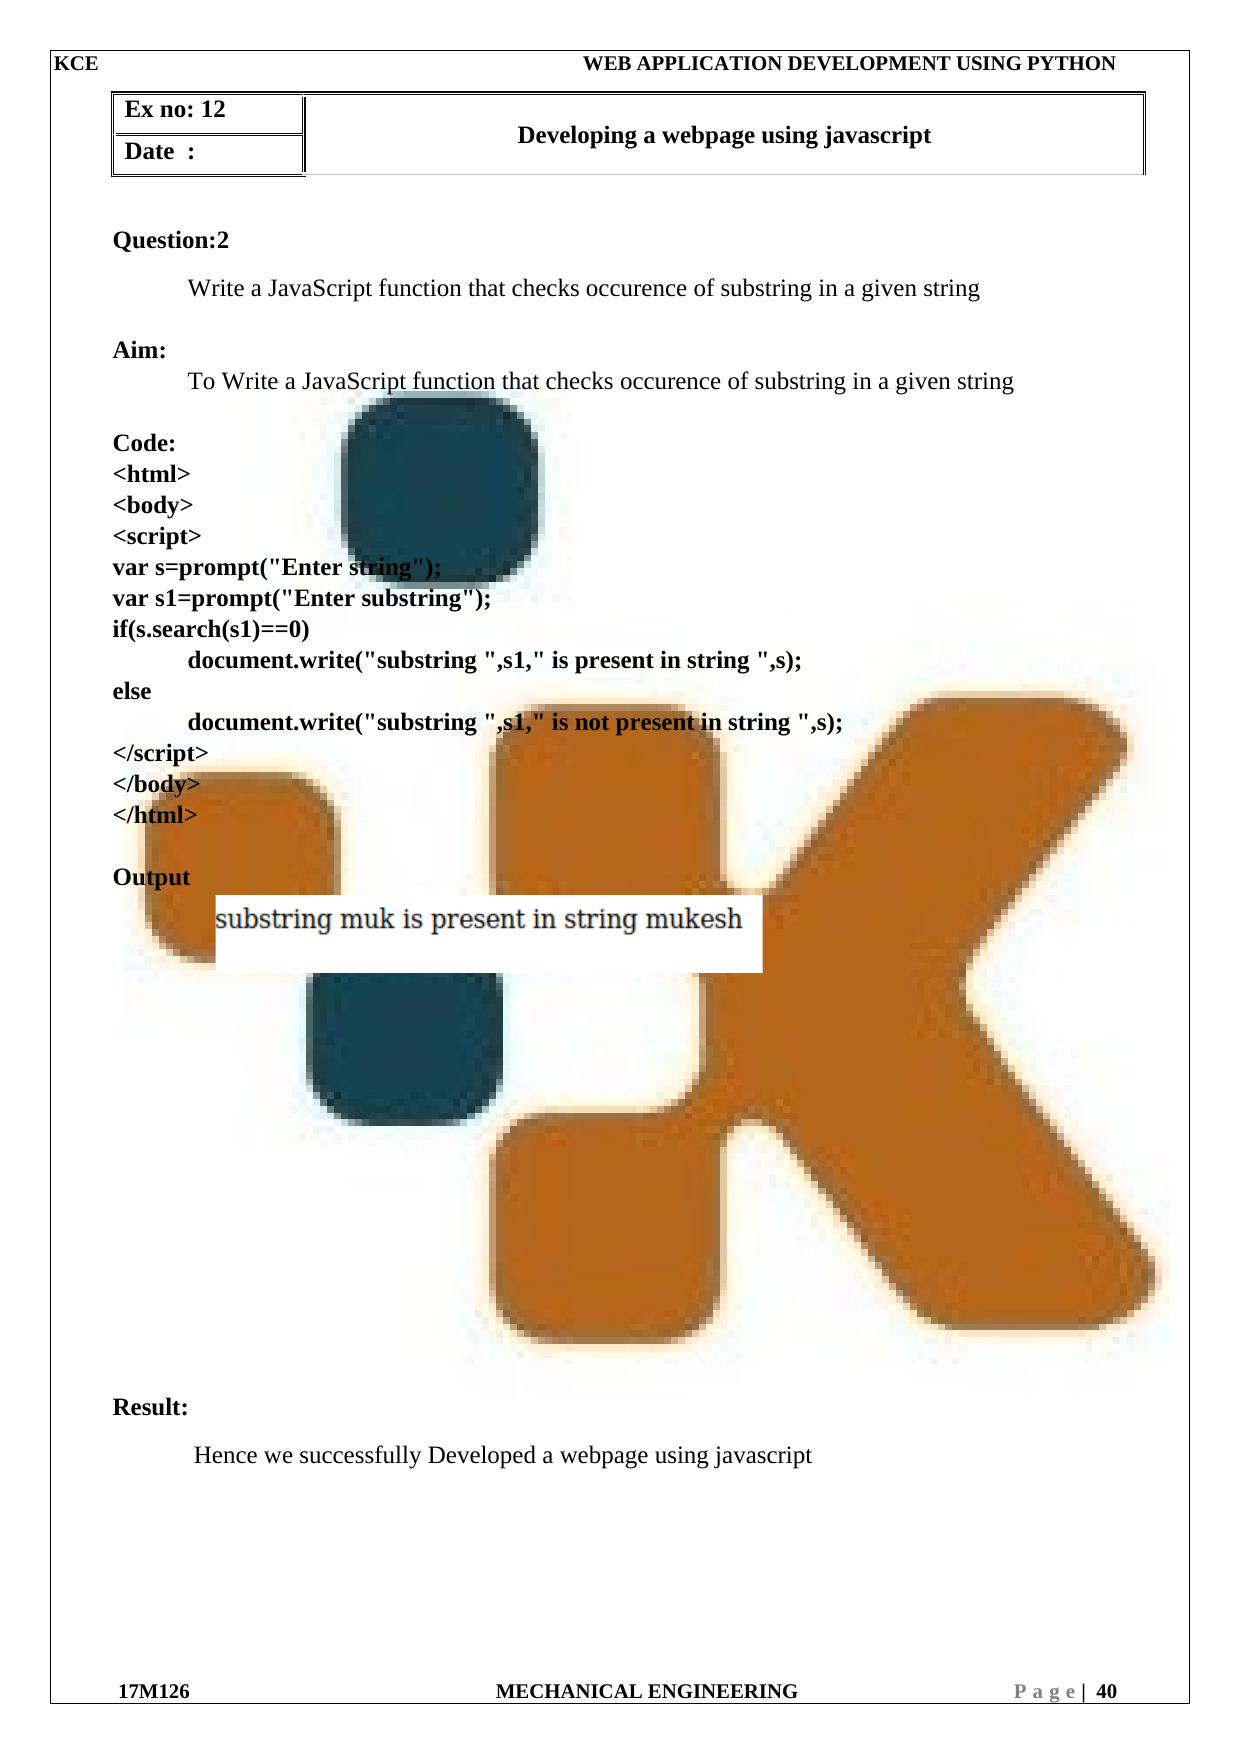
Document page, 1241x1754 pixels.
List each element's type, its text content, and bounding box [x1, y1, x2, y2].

text </body> [112, 769, 1181, 798]
text To Write a JavaScript function that checks occurence of substring in a given string [112, 366, 1181, 394]
table_header Developing a webpage using javascript [304, 95, 1143, 174]
text Question:2 [112, 225, 1181, 254]
picture [124, 829, 1170, 862]
text <script> [112, 521, 1181, 550]
text Write a JavaScript function that checks occurence of substring in a given string [112, 273, 1181, 301]
text Output [112, 862, 1181, 891]
text Aim: [112, 335, 1181, 363]
text <body> [112, 490, 1181, 519]
picture [124, 891, 1170, 1392]
text if(s.search(s1)==0) [112, 614, 1181, 643]
text else [112, 676, 1181, 705]
table_header Ex no: 12 [114, 93, 304, 133]
text Result: [112, 1392, 1181, 1421]
text document.write("substring ",s1," is present in string ",s); [112, 645, 1181, 674]
text <html> [112, 459, 1181, 488]
table_cell Date : [113, 133, 304, 174]
text document.write("substring ",s1," is not present in string ",s); [112, 707, 1181, 736]
text </html> [112, 800, 1181, 829]
text </script> [112, 738, 1181, 767]
text Code: [112, 428, 1181, 457]
text var s=prompt("Enter string"); [112, 552, 1181, 581]
picture [124, 394, 1170, 428]
text var s1=prompt("Enter substring"); [112, 583, 1181, 612]
text Hence we successfully Developed a webpage using javascript [112, 1440, 1181, 1468]
